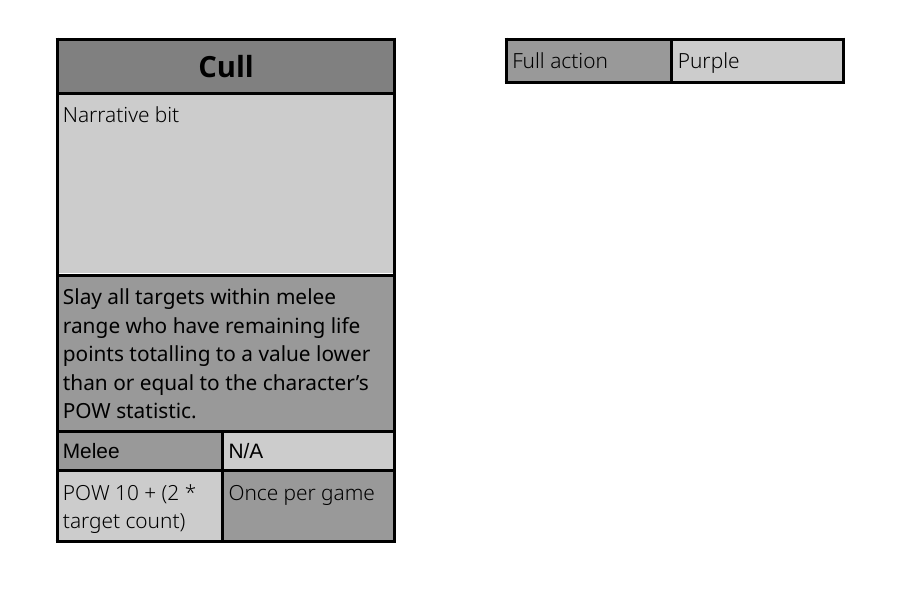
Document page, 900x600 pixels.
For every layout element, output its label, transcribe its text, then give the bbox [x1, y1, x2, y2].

table_cell Slay all targets within melee range who have remaining life points totalling to a value lower than or equal to the character’s POW statistic. [59, 277, 393, 430]
table_header Cull [59, 41, 393, 92]
table_cell Narrative bit [59, 95, 393, 273]
table_cell N/A [224, 433, 393, 469]
table_cell POW 10 + (2 * target count) [59, 472, 221, 540]
table_cell Once per game [224, 472, 393, 540]
table_cell Full action [508, 41, 670, 81]
table_cell Purple [673, 41, 842, 81]
table_cell Melee [59, 433, 221, 469]
